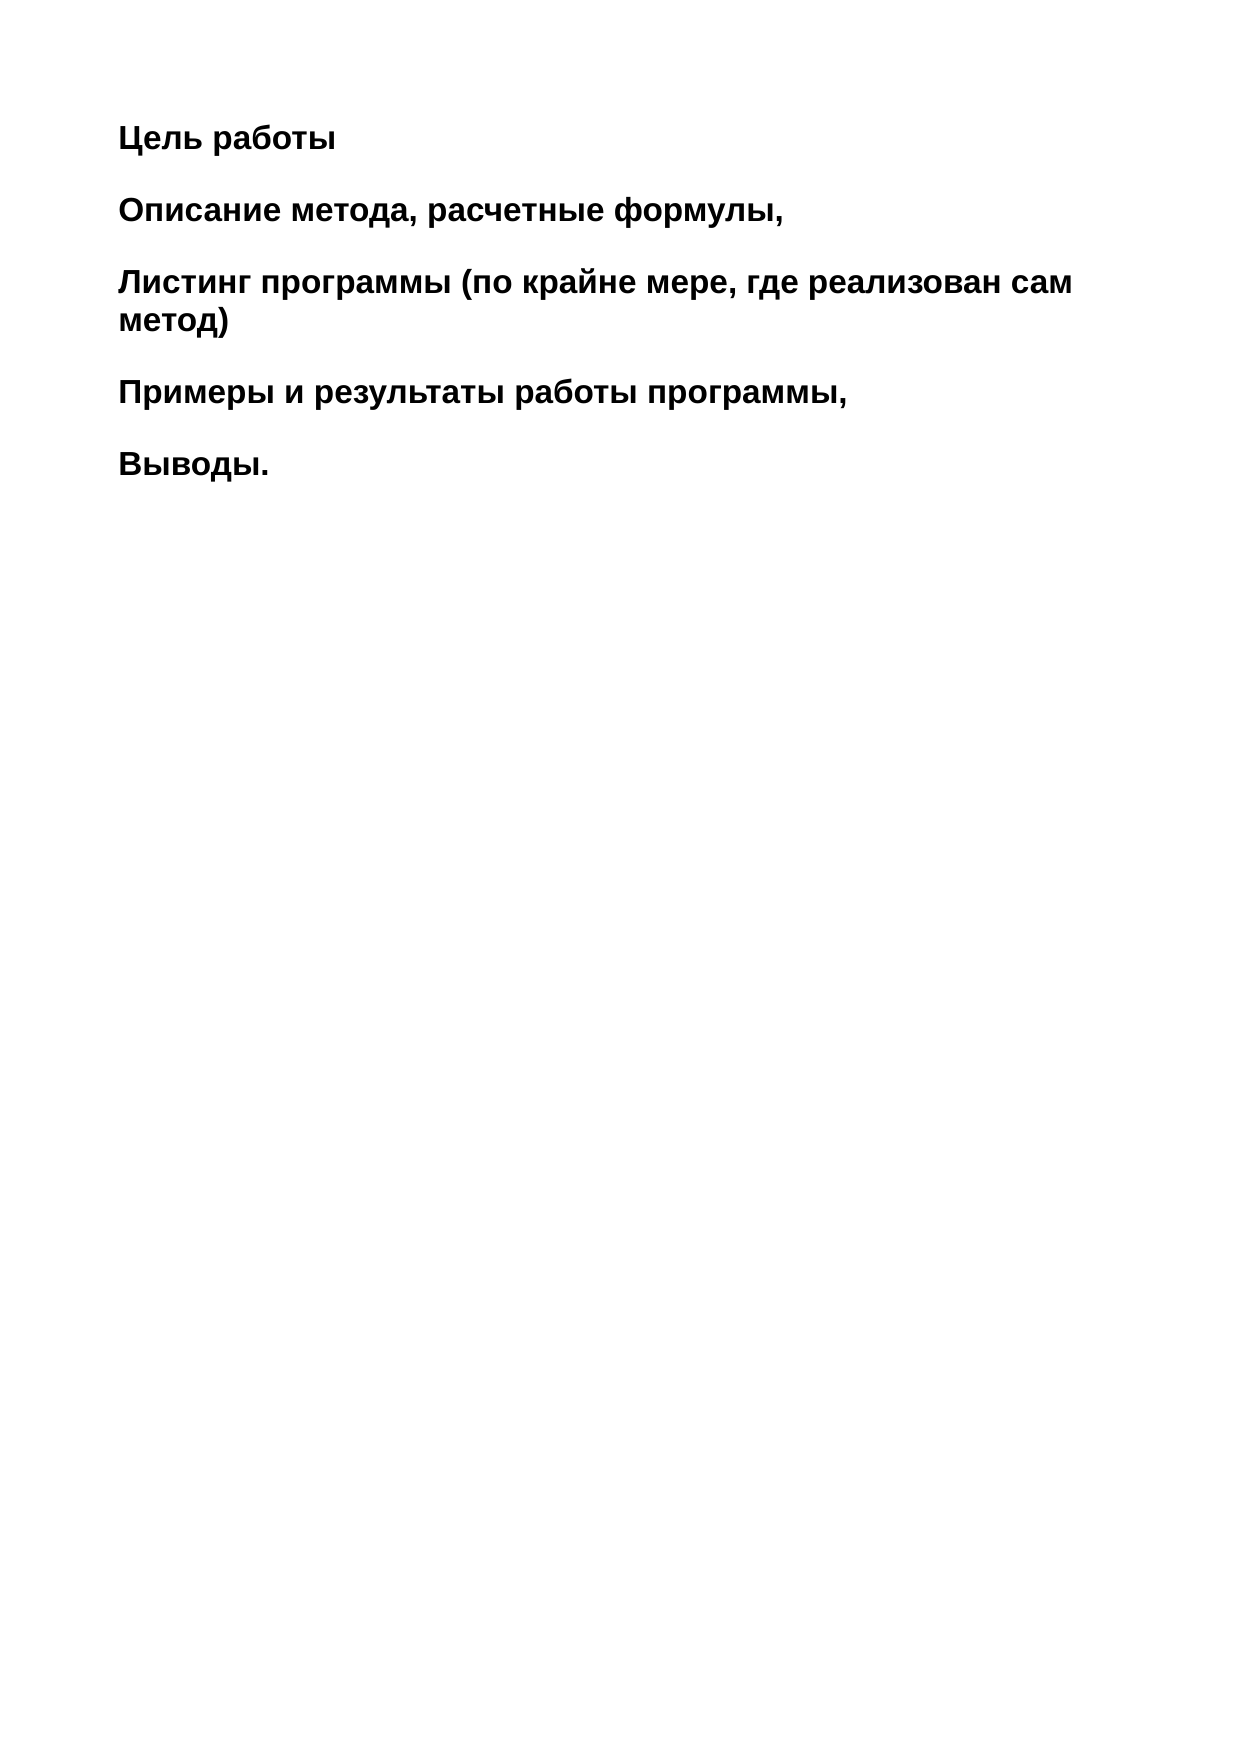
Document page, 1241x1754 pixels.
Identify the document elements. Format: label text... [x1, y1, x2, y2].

subtitle Выводы. [118, 444, 1122, 482]
subtitle Описание метода, расчетные формулы, [118, 190, 1122, 228]
subtitle Цель работы [118, 118, 1122, 157]
subtitle Листинг программы (по крайне мере, где реализован сам метод) [118, 262, 1122, 338]
subtitle Примеры и результаты работы программы, [118, 372, 1122, 410]
